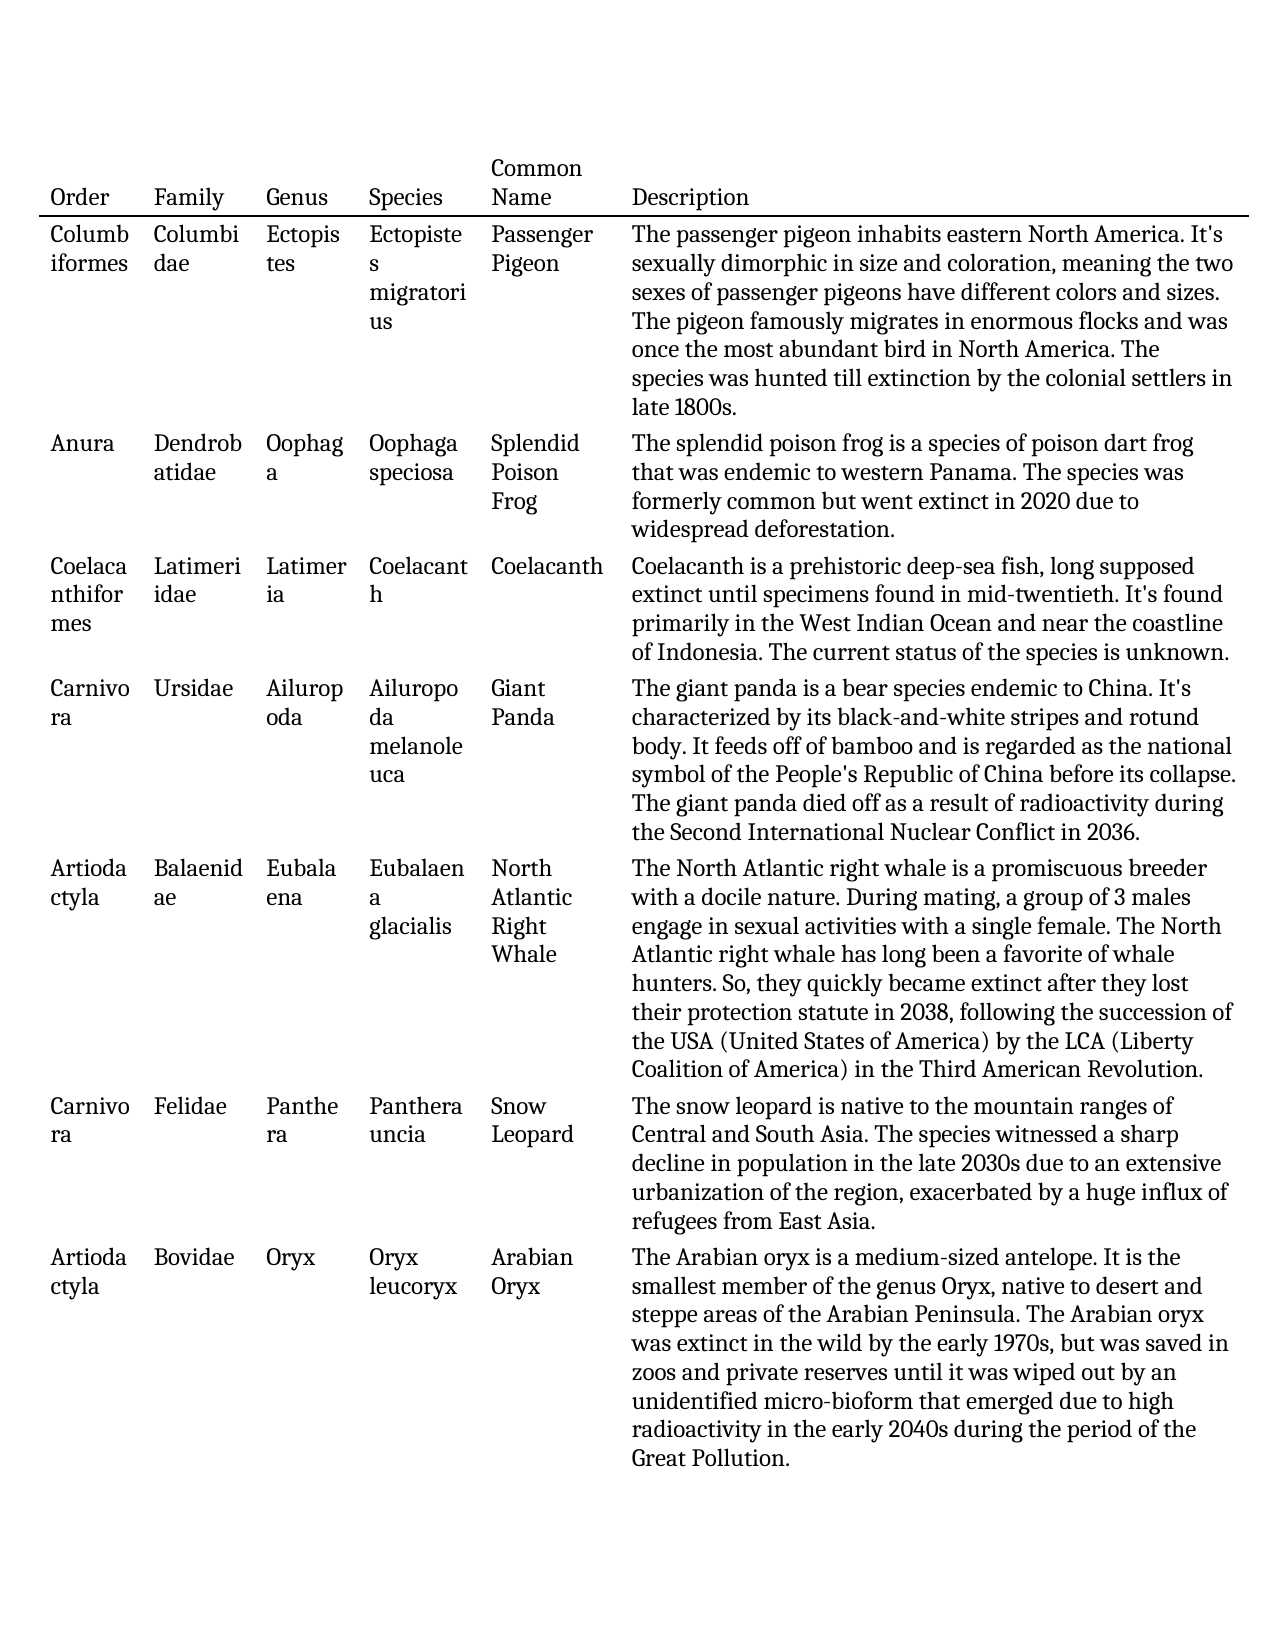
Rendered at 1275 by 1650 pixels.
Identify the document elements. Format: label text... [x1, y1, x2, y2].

table_cell The passenger pigeon inhabits eastern North America. It's sexually dimorphic in size and coloration, meaning the two sexes of passenger pigeons have different colors and sizes. The pigeon famously migrates in enormous flocks and was once the most abundant bird in North America. The species was hunted till extinction by the colonial settlers in late 1800s. [620, 217, 1248, 425]
table_cell Ursidae [142, 670, 255, 850]
table_cell Ailuropoda melanoleuca [358, 670, 480, 850]
table_cell Columbiformes [39, 217, 142, 425]
table_cell The splendid poison frog is a species of poison dart frog that was endemic to western Panama. The species was formerly common but went extinct in 2020 due to widespread deforestation. [620, 425, 1248, 548]
table_cell The Arabian oryx is a medium-sized antelope. It is the smallest member of the genus Oryx, native to desert and steppe areas of the Arabian Peninsula. The Arabian oryx was extinct in the wild by the early 1970s, but was saved in zoos and private reserves until it was wiped out by an unidentified micro-bioform that emerged due to high radioactivity in the early 2040s during the period of the Great Pollution. [620, 1239, 1248, 1477]
table_cell Passenger Pigeon [480, 217, 620, 425]
table_cell Dendrobatidae [142, 425, 255, 548]
table_cell Felidae [142, 1088, 255, 1239]
table_cell Coelacanth is a prehistoric deep-sea fish, long supposed extinct until specimens found in mid-twentieth. It's found primarily in the West Indian Ocean and near the coastline of Indonesia. The current status of the species is unknown. [620, 548, 1248, 670]
table_cell Ailuropoda [255, 670, 358, 850]
table_cell Eubalaena [255, 850, 358, 1088]
table_header Family [142, 150, 255, 215]
table_cell Balaenidae [142, 850, 255, 1088]
table_header Order [39, 150, 142, 215]
table_cell Carnivora [39, 1088, 142, 1239]
table_cell Coelacanth [358, 548, 480, 670]
table_header Genus [255, 150, 358, 215]
table_cell Snow Leopard [480, 1088, 620, 1239]
table_cell The giant panda is a bear species endemic to China. It's characterized by its black-and-white stripes and rotund body. It feeds off of bamboo and is regarded as the national symbol of the People's Republic of China before its collapse. The giant panda died off as a result of radioactivity during the Second International Nuclear Conflict in 2036. [620, 670, 1248, 850]
table_header Species [358, 150, 480, 215]
table_cell Eubalaena glacialis [358, 850, 480, 1088]
table_header Description [620, 150, 1248, 215]
table_cell Splendid Poison Frog [480, 425, 620, 548]
table_cell Bovidae [142, 1239, 255, 1477]
table_cell Latimeriidae [142, 548, 255, 670]
table_cell The North Atlantic right whale is a promiscuous breeder with a docile nature. During mating, a group of 3 males engage in sexual activities with a single female. The North Atlantic right whale has long been a favorite of whale hunters. So, they quickly became extinct after they lost their protection statute in 2038, following the succession of the USA (United States of America) by the LCA (Liberty Coalition of America) in the Third American Revolution. [620, 850, 1248, 1088]
table_header Common Name [480, 150, 620, 215]
table_cell Ectopistes migratorius [358, 217, 480, 425]
table_cell Carnivora [39, 670, 142, 850]
table_cell Oryx [255, 1239, 358, 1477]
table_cell Arabian Oryx [480, 1239, 620, 1477]
table_cell The snow leopard is native to the mountain ranges of Central and South Asia. The species witnessed a sharp decline in population in the late 2030s due to an extensive urbanization of the region, exacerbated by a huge influx of refugees from East Asia. [620, 1088, 1248, 1239]
table_cell Columbidae [142, 217, 255, 425]
table_cell Artiodactyla [39, 850, 142, 1088]
table_cell North Atlantic Right Whale [480, 850, 620, 1088]
table_cell Giant Panda [480, 670, 620, 850]
table_cell Panthera uncia [358, 1088, 480, 1239]
table_cell Panthera [255, 1088, 358, 1239]
table_cell Coelacanth [480, 548, 620, 670]
table_cell Latimeria [255, 548, 358, 670]
table_cell Artiodactyla [39, 1239, 142, 1477]
table_cell Ectopistes [255, 217, 358, 425]
table_cell Oophaga speciosa [358, 425, 480, 548]
table_cell Anura [39, 425, 142, 548]
table_cell Oophaga [255, 425, 358, 548]
table_cell Coelacanthiformes [39, 548, 142, 670]
table_cell Oryx leucoryx [358, 1239, 480, 1477]
